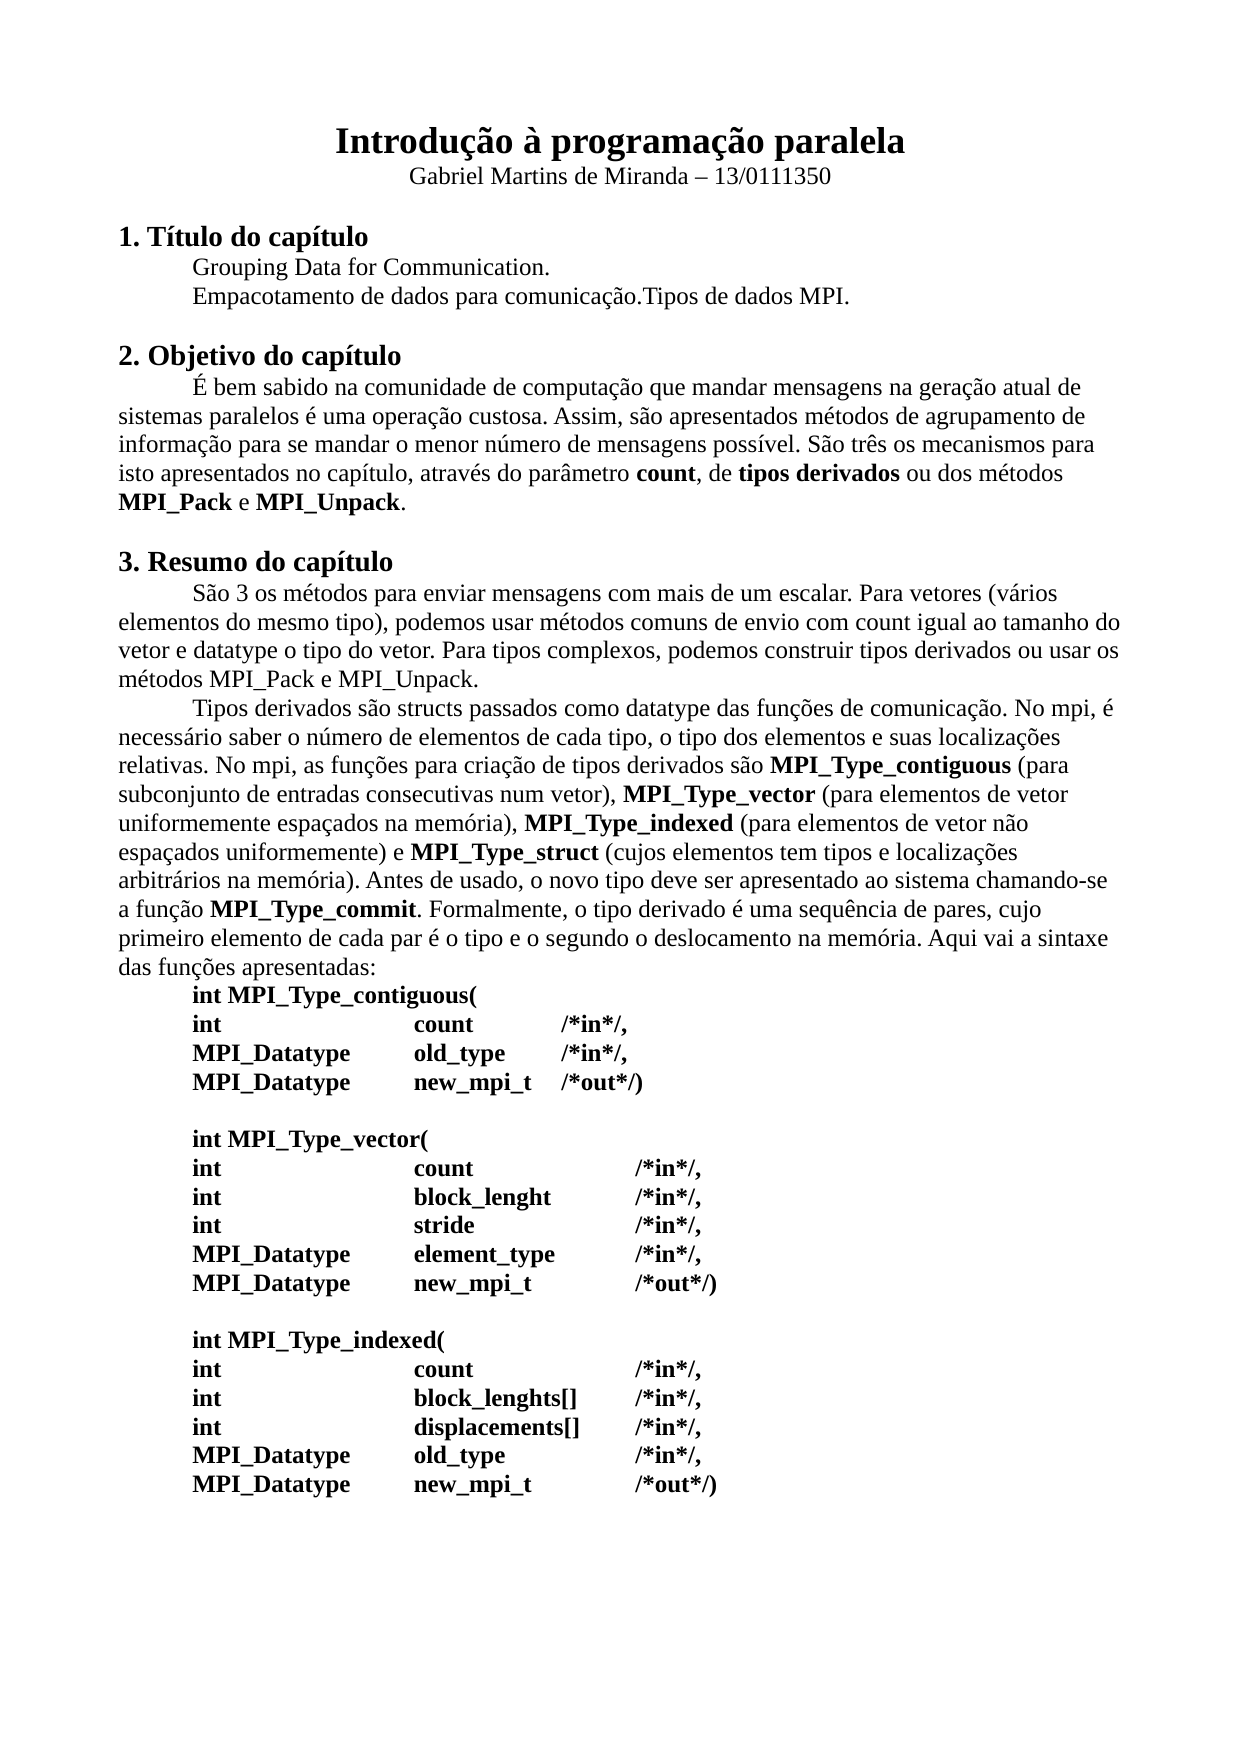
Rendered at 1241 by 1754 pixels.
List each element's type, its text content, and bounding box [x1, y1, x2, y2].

text Tipos derivados são structs passados como datatype das funções de comunicação. No mpi, é necessário saber o número de elementos de cada tipo, o tipo dos elementos e suas localizações relativas. No mpi, as funções para criação de tipos derivados são MPI_Type_contiguous (para subconjunto de entradas consecutivas num vetor), MPI_Type_vector (para elementos de vetor uniformemente espaçados na memória), MPI_Type_indexed (para elementos de vetor não espaçados uniformemente) e MPI_Type_struct (cujos elementos tem tipos e localizações arbitrários na memória). Antes de usado, o novo tipo deve ser apresentado ao sistema chamando-se a função MPI_Type_commit. Formalmente, o tipo derivado é uma sequência de pares, cujo primeiro elemento de cada par é o tipo e o segundo o deslocamento na memória. Aqui vai a sintaxe das funções apresentadas: [118, 693, 1122, 981]
text 3. Resumo do capítulo [118, 544, 1122, 578]
text MPI_Datatype new_mpi_t /*out*/) [118, 1268, 1122, 1297]
text Gabriel Martins de Miranda – 13/0111350 [118, 161, 1122, 190]
text int MPI_Type_indexed( [118, 1326, 1122, 1354]
text 2. Objetivo do capítulo [118, 338, 1122, 372]
text MPI_Datatype old_type /*in*/, [118, 1441, 1122, 1469]
text MPI_Datatype element_type /*in*/, [118, 1239, 1122, 1268]
text int displacements[] /*in*/, [118, 1412, 1122, 1441]
text int count /*in*/, [118, 1153, 1122, 1182]
text int block_lenghts[] /*in*/, [118, 1383, 1122, 1412]
text MPI_Datatype new_mpi_t /*out*/) [118, 1469, 1122, 1498]
text Grouping Data for Communication. [118, 252, 1122, 281]
text Empacotamento de dados para comunicação.Tipos de dados MPI. [118, 281, 1122, 310]
text Introdução à programação paralela [118, 118, 1122, 161]
text É bem sabido na comunidade de computação que mandar mensagens na geração atual de sistemas paralelos é uma operação custosa. Assim, são apresentados métodos de agrupamento de informação para se mandar o menor número de mensagens possível. São três os mecanismos para isto apresentados no capítulo, através do parâmetro count, de tipos derivados ou dos métodos MPI_Pack e MPI_Unpack. [118, 372, 1122, 516]
text int stride /*in*/, [118, 1211, 1122, 1239]
text MPI_Datatype new_mpi_t /*out*/) [118, 1067, 1122, 1096]
text int count /*in*/, [118, 1009, 1122, 1038]
text int block_lenght /*in*/, [118, 1182, 1122, 1211]
text int MPI_Type_vector( [118, 1124, 1122, 1153]
text 1. Título do capítulo [118, 219, 1122, 252]
text São 3 os métodos para enviar mensagens com mais de um escalar. Para vetores (vários elementos do mesmo tipo), podemos usar métodos comuns de envio com count igual ao tamanho do vetor e datatype o tipo do vetor. Para tipos complexos, podemos construir tipos derivados ou usar os métodos MPI_Pack e MPI_Unpack. [118, 578, 1122, 693]
text MPI_Datatype old_type /*in*/, [118, 1038, 1122, 1067]
text int MPI_Type_contiguous( [118, 981, 1122, 1009]
text int count /*in*/, [118, 1354, 1122, 1383]
